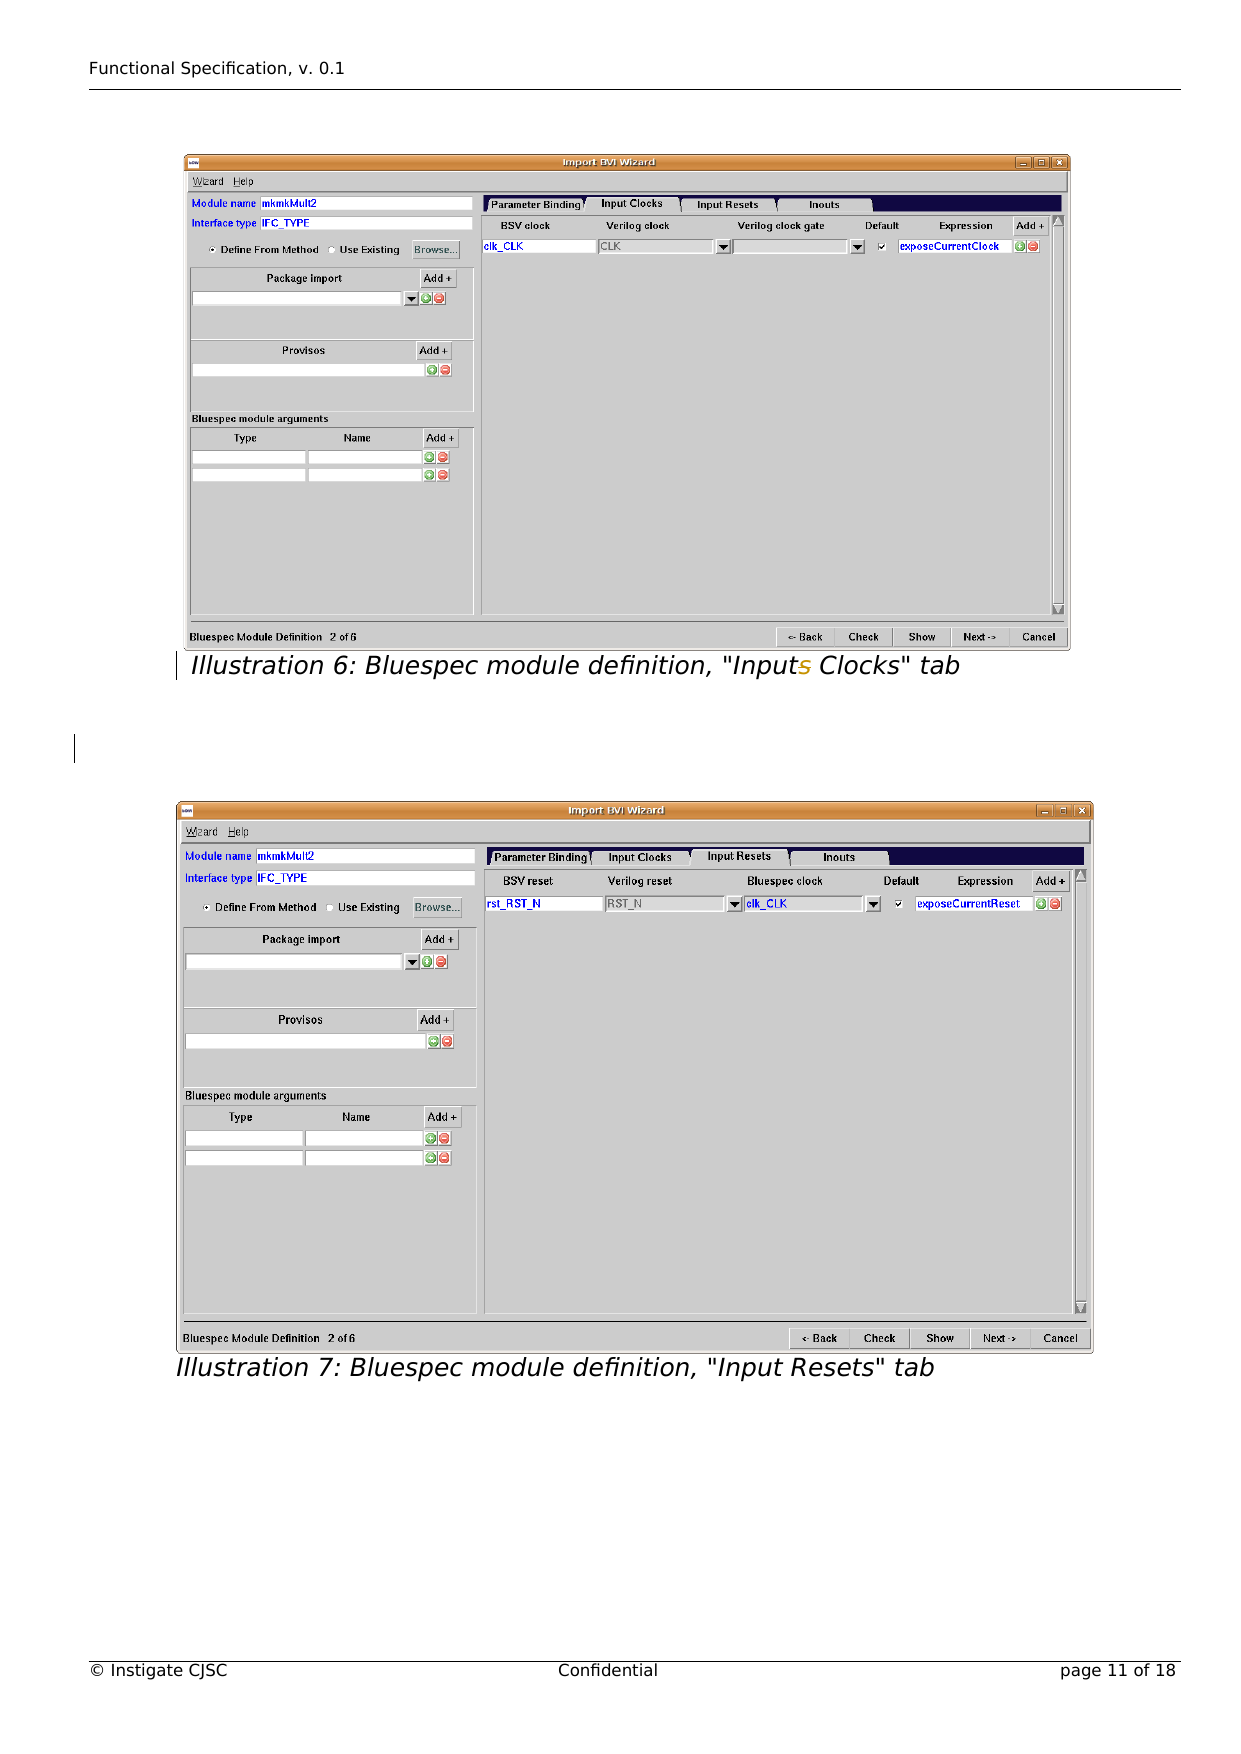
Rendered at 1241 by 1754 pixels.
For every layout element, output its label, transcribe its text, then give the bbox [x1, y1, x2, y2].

picture [176, 801, 1094, 1354]
text Illustration 6: Bluespec module definition, "Input Clocks" tab [191, 161, 1078, 680]
picture [183, 154, 1071, 651]
text Illustration 7: Bluespec module definition, "Input Resets" tab [176, 1354, 1094, 1383]
